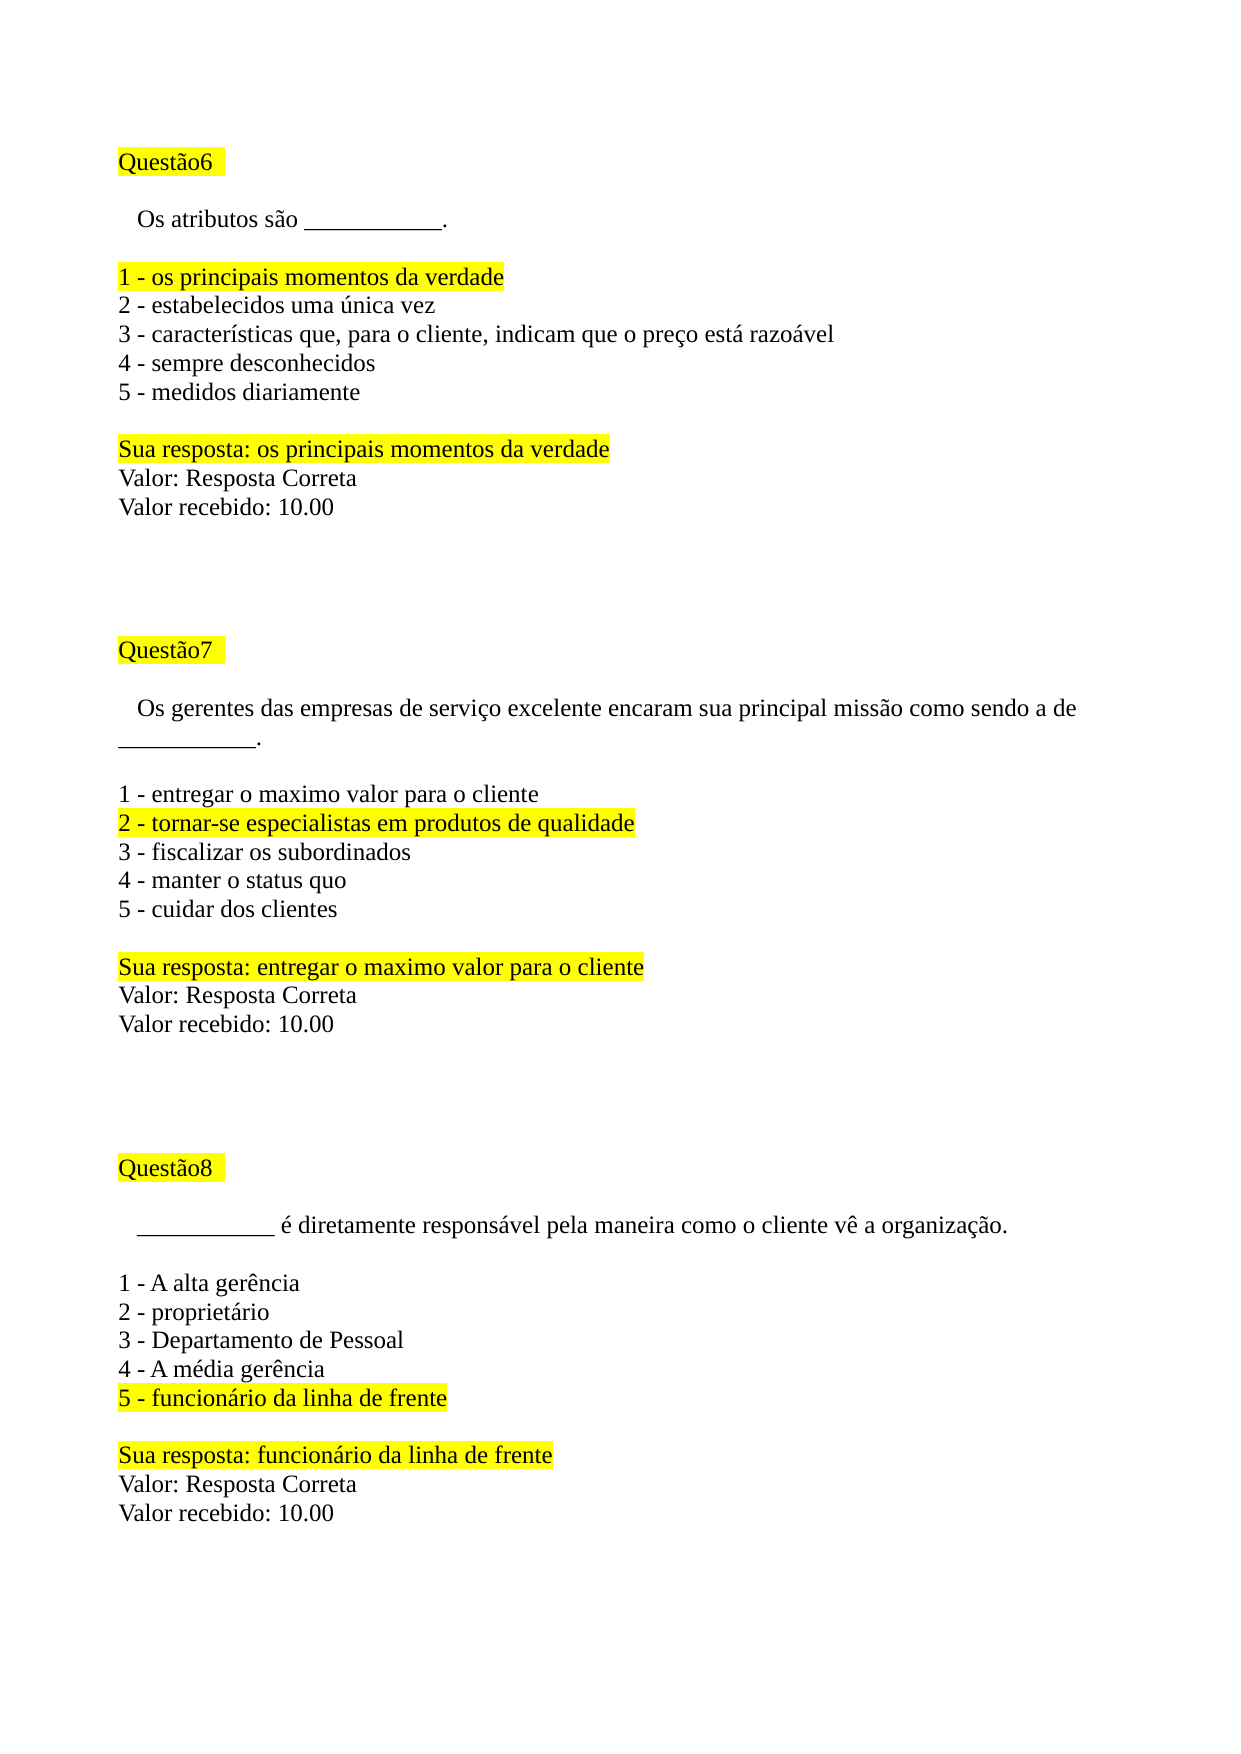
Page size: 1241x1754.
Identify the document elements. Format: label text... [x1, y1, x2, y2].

text Valor recebido: 10.00 [118, 492, 1122, 521]
text 1 - os principais momentos da verdade [118, 262, 1122, 291]
text 5 - cuidar dos clientes [118, 894, 1122, 923]
text Questão7 [118, 636, 1122, 664]
text Valor recebido: 10.00 [118, 1009, 1122, 1038]
text ___________ é diretamente responsável pela maneira como o cliente vê a organização. [118, 1211, 1122, 1239]
text 2 - proprietário [118, 1297, 1122, 1326]
text 4 - A média gerência [118, 1354, 1122, 1383]
text Sua resposta: os principais momentos da verdade [118, 434, 1122, 463]
text 5 - medidos diariamente [118, 377, 1122, 406]
text Os gerentes das empresas de serviço excelente encaram sua principal missão como sendo a de ___________. [118, 693, 1122, 751]
text Questão6 [118, 147, 1122, 176]
text Valor: Resposta Correta [118, 1469, 1122, 1498]
text Sua resposta: funcionário da linha de frente [118, 1441, 1122, 1469]
text 4 - sempre desconhecidos [118, 348, 1122, 377]
text 5 - funcionário da linha de frente [118, 1383, 1122, 1412]
text 3 - características que, para o cliente, indicam que o preço está razoável [118, 319, 1122, 348]
text 2 - tornar-se especialistas em produtos de qualidade [118, 808, 1122, 837]
text 4 - manter o status quo [118, 866, 1122, 894]
text Valor: Resposta Correta [118, 981, 1122, 1009]
text 3 - fiscalizar os subordinados [118, 837, 1122, 866]
text 1 - entregar o maximo valor para o cliente [118, 779, 1122, 808]
text Os atributos são ___________. [118, 204, 1122, 233]
text 2 - estabelecidos uma única vez [118, 291, 1122, 319]
text Valor recebido: 10.00 [118, 1498, 1122, 1527]
text Valor: Resposta Correta [118, 463, 1122, 492]
text Sua resposta: entregar o maximo valor para o cliente [118, 952, 1122, 981]
text Questão8 [118, 1153, 1122, 1182]
text 3 - Departamento de Pessoal [118, 1326, 1122, 1354]
text 1 - A alta gerência [118, 1268, 1122, 1297]
